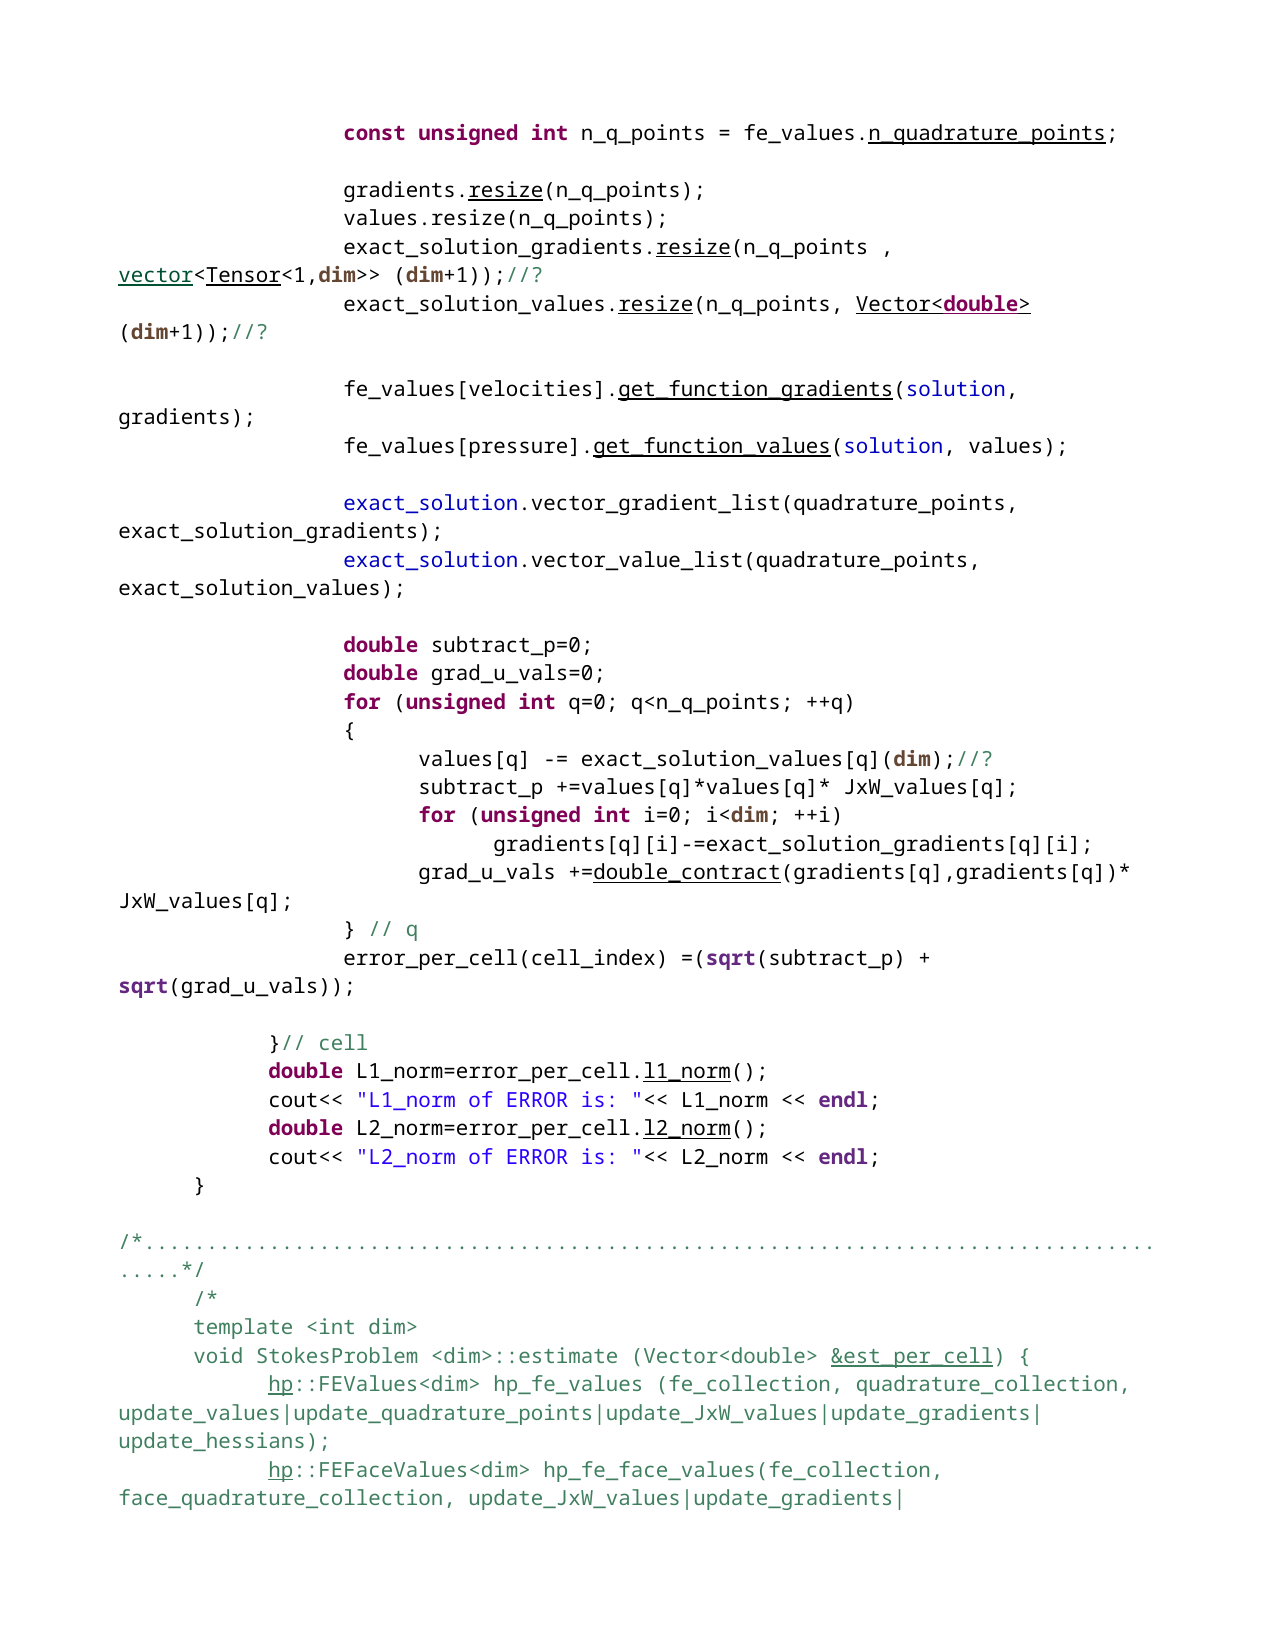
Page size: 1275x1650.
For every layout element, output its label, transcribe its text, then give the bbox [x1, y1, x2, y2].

text /* [118, 1284, 1157, 1312]
text exact_solution_values.resize(n_q_points, Vector<double> (dim+1));//? [118, 289, 1157, 346]
text for (unsigned int q=0; q<n_q_points; ++q) [118, 687, 1157, 715]
text const unsigned int n_q_points = fe_values.n_quadrature_points; [118, 118, 1157, 147]
text /*......................................................................................*/ [118, 1199, 1157, 1284]
text hp::FEFaceValues<dim> hp_fe_face_values(fe_collection, face_quadrature_collection, update_JxW_values|update_gradients| [118, 1455, 1157, 1512]
text gradients.resize(n_q_points); [118, 175, 1157, 203]
text double grad_u_vals=0; [118, 658, 1157, 687]
text cout<< "L2_norm of ERROR is: "<< L2_norm << endl; [118, 1142, 1157, 1170]
text for (unsigned int i=0; i<dim; ++i) [118, 801, 1157, 829]
text double subtract_p=0; [118, 630, 1157, 658]
text fe_values[pressure].get_function_values(solution, values); [118, 431, 1157, 459]
text double L2_norm=error_per_cell.l2_norm(); [118, 1113, 1157, 1142]
text cout<< "L1_norm of ERROR is: "<< L1_norm << endl; [118, 1085, 1157, 1113]
text double L1_norm=error_per_cell.l1_norm(); [118, 1057, 1157, 1085]
text error_per_cell(cell_index) =(sqrt(subtract_p) + sqrt(grad_u_vals)); [118, 943, 1157, 1000]
text template <int dim> [118, 1312, 1157, 1341]
text } [118, 1170, 1157, 1199]
text fe_values[velocities].get_function_gradients(solution, gradients); [118, 374, 1157, 431]
text void StokesProblem <dim>::estimate (Vector<double> &est_per_cell) { [118, 1341, 1157, 1369]
text exact_solution.vector_gradient_list(quadrature_points, exact_solution_gradients); [118, 488, 1157, 545]
text { [118, 715, 1157, 744]
text hp::FEValues<dim> hp_fe_values (fe_collection, quadrature_collection, update_values|update_quadrature_points|update_JxW_values|update_gradients|update_hessians); [118, 1369, 1157, 1455]
text subtract_p +=values[q]*values[q]* JxW_values[q]; [118, 772, 1157, 801]
text values.resize(n_q_points); [118, 203, 1157, 232]
text values[q] -= exact_solution_values[q](dim);//? [118, 744, 1157, 772]
text gradients[q][i]-=exact_solution_gradients[q][i]; [118, 829, 1157, 857]
text exact_solution.vector_value_list(quadrature_points, exact_solution_values); [118, 545, 1157, 602]
text grad_u_vals +=double_contract(gradients[q],gradients[q])* JxW_values[q]; [118, 857, 1157, 914]
text }// cell [118, 1028, 1157, 1057]
text exact_solution_gradients.resize(n_q_points , vector<Tensor<1,dim>> (dim+1));//? [118, 232, 1157, 289]
text } // q [118, 914, 1157, 943]
